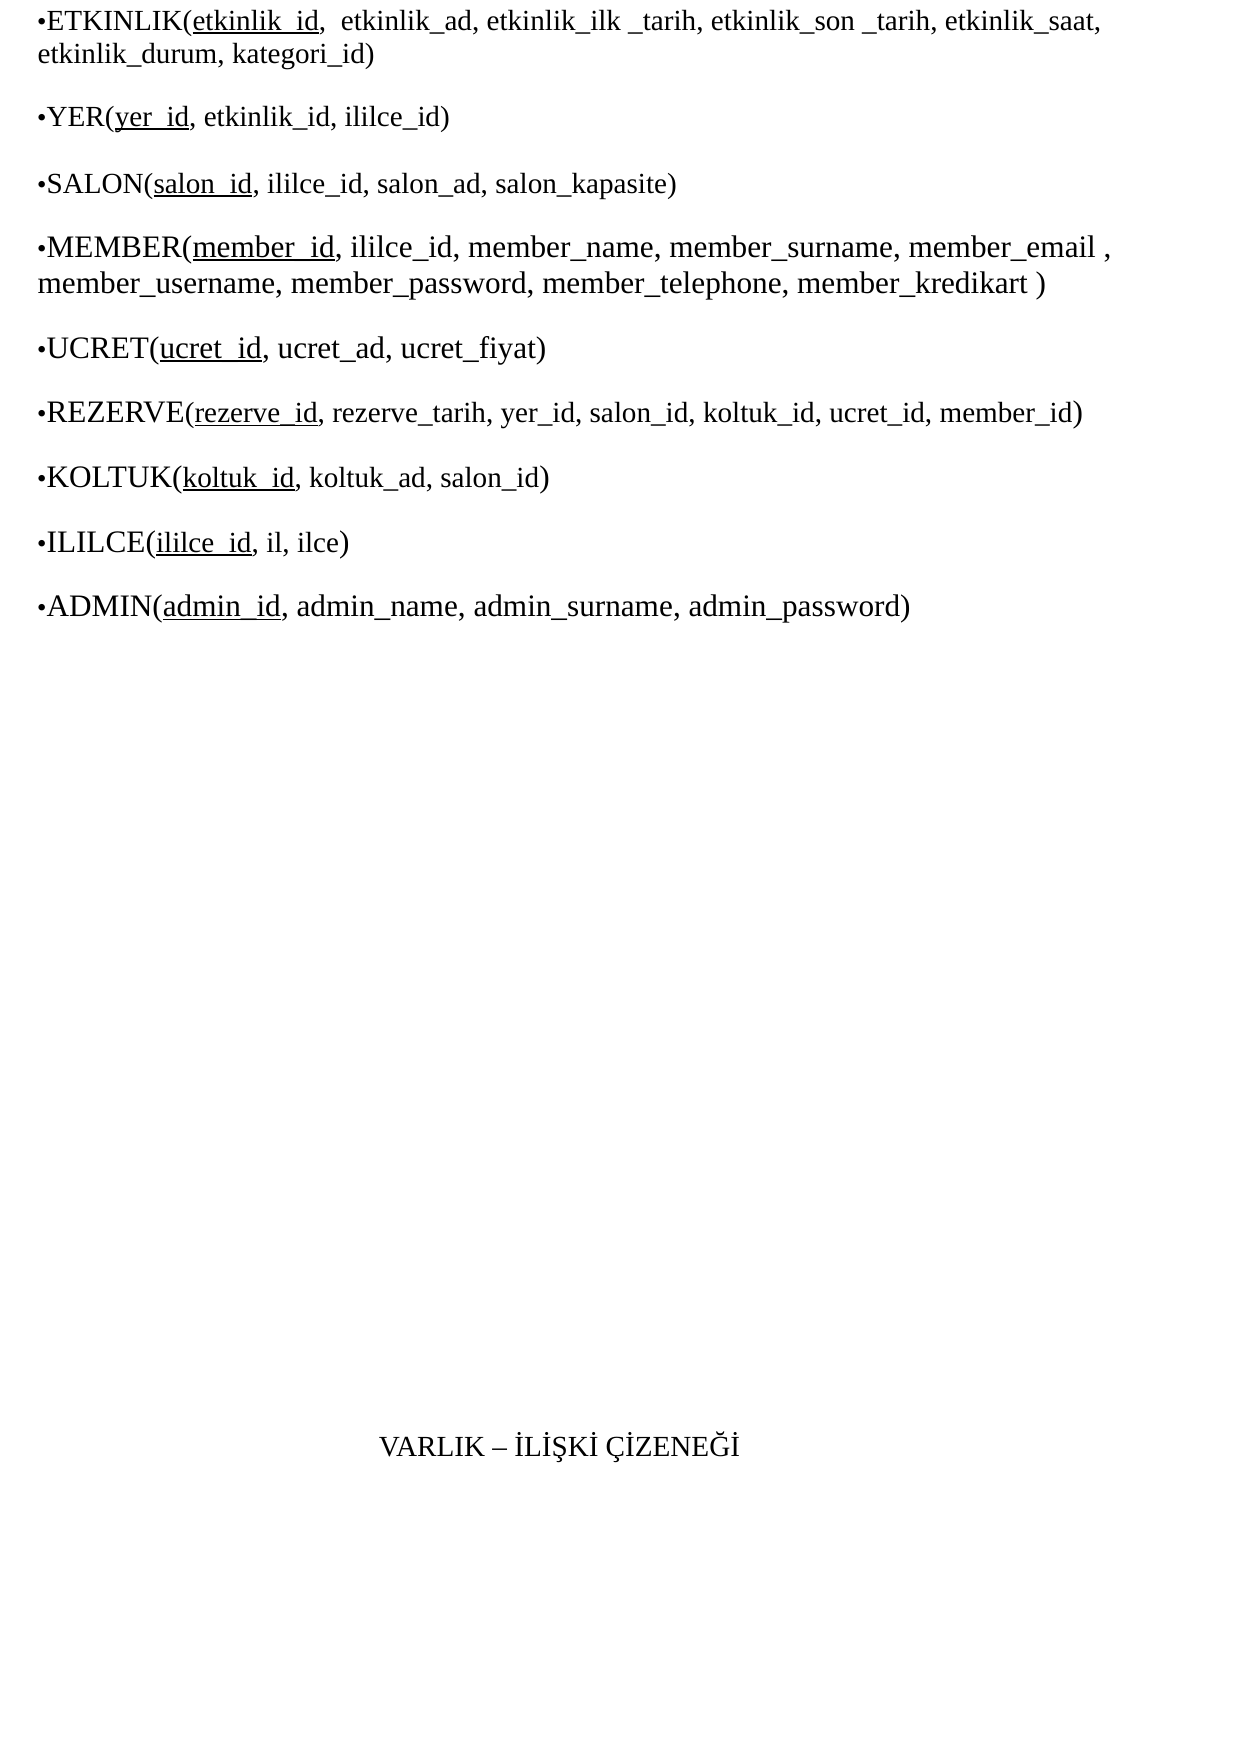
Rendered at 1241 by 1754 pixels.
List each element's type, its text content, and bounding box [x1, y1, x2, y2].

text VARLIK – İLİŞKİ ÇİZENEĞİ [0, 1429, 1240, 1462]
list YER(yer_id, etkinlik_id, ililce_id) [0, 99, 1240, 132]
list ADMIN(admin_id, admin_name, admin_surname, admin_password) [0, 588, 1240, 624]
list MEMBER(member_id, ililce_id, member_name, member_surname, member_email , member_username, member_password, member_telephone, member_kredikart ) [0, 228, 1240, 300]
list ETKINLIK(etkinlik_id, etkinlik_ad, etkinlik_ilk _tarih, etkinlik_son _tarih, etkinlik_saat, etkinlik_durum, kategori_id) [0, 3, 1240, 70]
list KOLTUK(koltuk_id, koltuk_ad, salon_id) [0, 458, 1240, 523]
list ILILCE(ililce_id, il, ilce) [0, 523, 1240, 559]
list UCRET(ucret_id, ucret_ad, ucret_fiyat) [0, 329, 1240, 394]
list SALON(salon_id, ililce_id, salon_ad, salon_kapasite) [0, 166, 1240, 228]
list REZERVE(rezerve_id, rezerve_tarih, yer_id, salon_id, koltuk_id, ucret_id, member_id) [0, 394, 1240, 458]
text [0, 1548, 1240, 1750]
